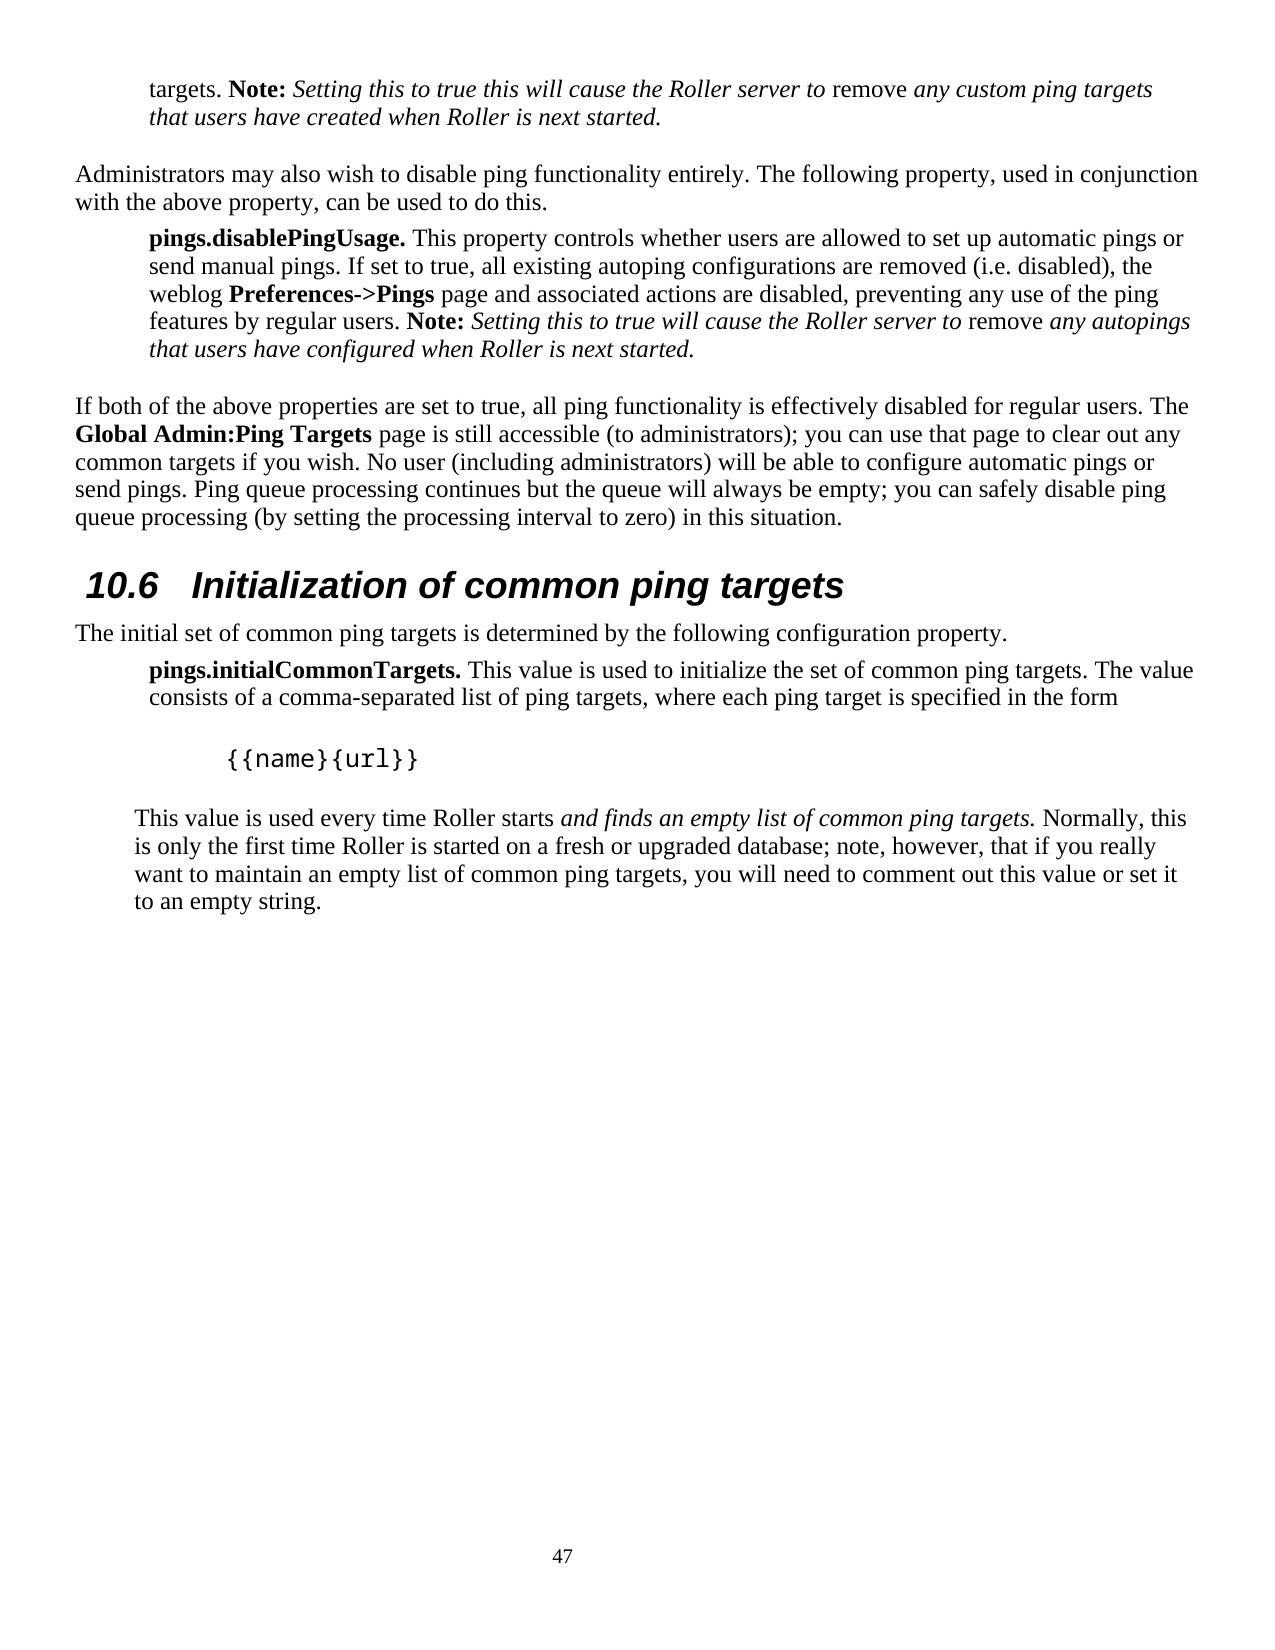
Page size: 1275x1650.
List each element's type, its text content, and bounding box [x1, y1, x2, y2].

text The initial set of common ping targets is determined by the following configuration property. [75, 619, 1200, 647]
list targets. Note: Setting this to true this will cause the Roller server to remove any custom ping targets that users have created when Roller is next started. [149, 75, 1200, 130]
list pings.initialCommonTargets. This value is used to initialize the set of common ping targets. The value consists of a comma-separated list of ping targets, where each ping target is specified in the form [149, 656, 1200, 711]
text {{name}{url}} [75, 741, 1200, 775]
list This value is used every time Roller starts and finds an empty list of common ping targets. Normally, this is only the first time Roller is started on a fresh or upgraded database; note, however, that if you really want to maintain an empty list of common ping targets, you will need to comment out this value or set it to an empty string. [134, 804, 1200, 915]
list pings.disablePingUsage. This property controls whether users are allowed to set up automatic pings or send manual pings. If set to true, all existing autoping configurations are removed (i.e. disabled), the weblog Preferences->Pings page and associated actions are disabled, preventing any use of the ping features by regular users. Note: Setting this to true will cause the Roller server to remove any autopings that users have configured when Roller is next started. [149, 224, 1200, 363]
text If both of the above properties are set to true, all ping functionality is effectively disabled for regular users. The Global Admin:Ping Targets page is still accessible (to administrators); you can use that page to clear out any common targets if you wish. No user (including administrators) will be able to configure automatic pings or send pings. Ping queue processing continues but the queue will always be empty; you can safely disable ping queue processing (by setting the processing interval to zero) in this situation. [75, 392, 1200, 531]
text Administrators may also wish to disable ping functionality entirely. The following property, used in conjunction with the above property, can be used to do this. [75, 160, 1200, 215]
subtitle Initialization of common ping targets [75, 565, 1200, 607]
